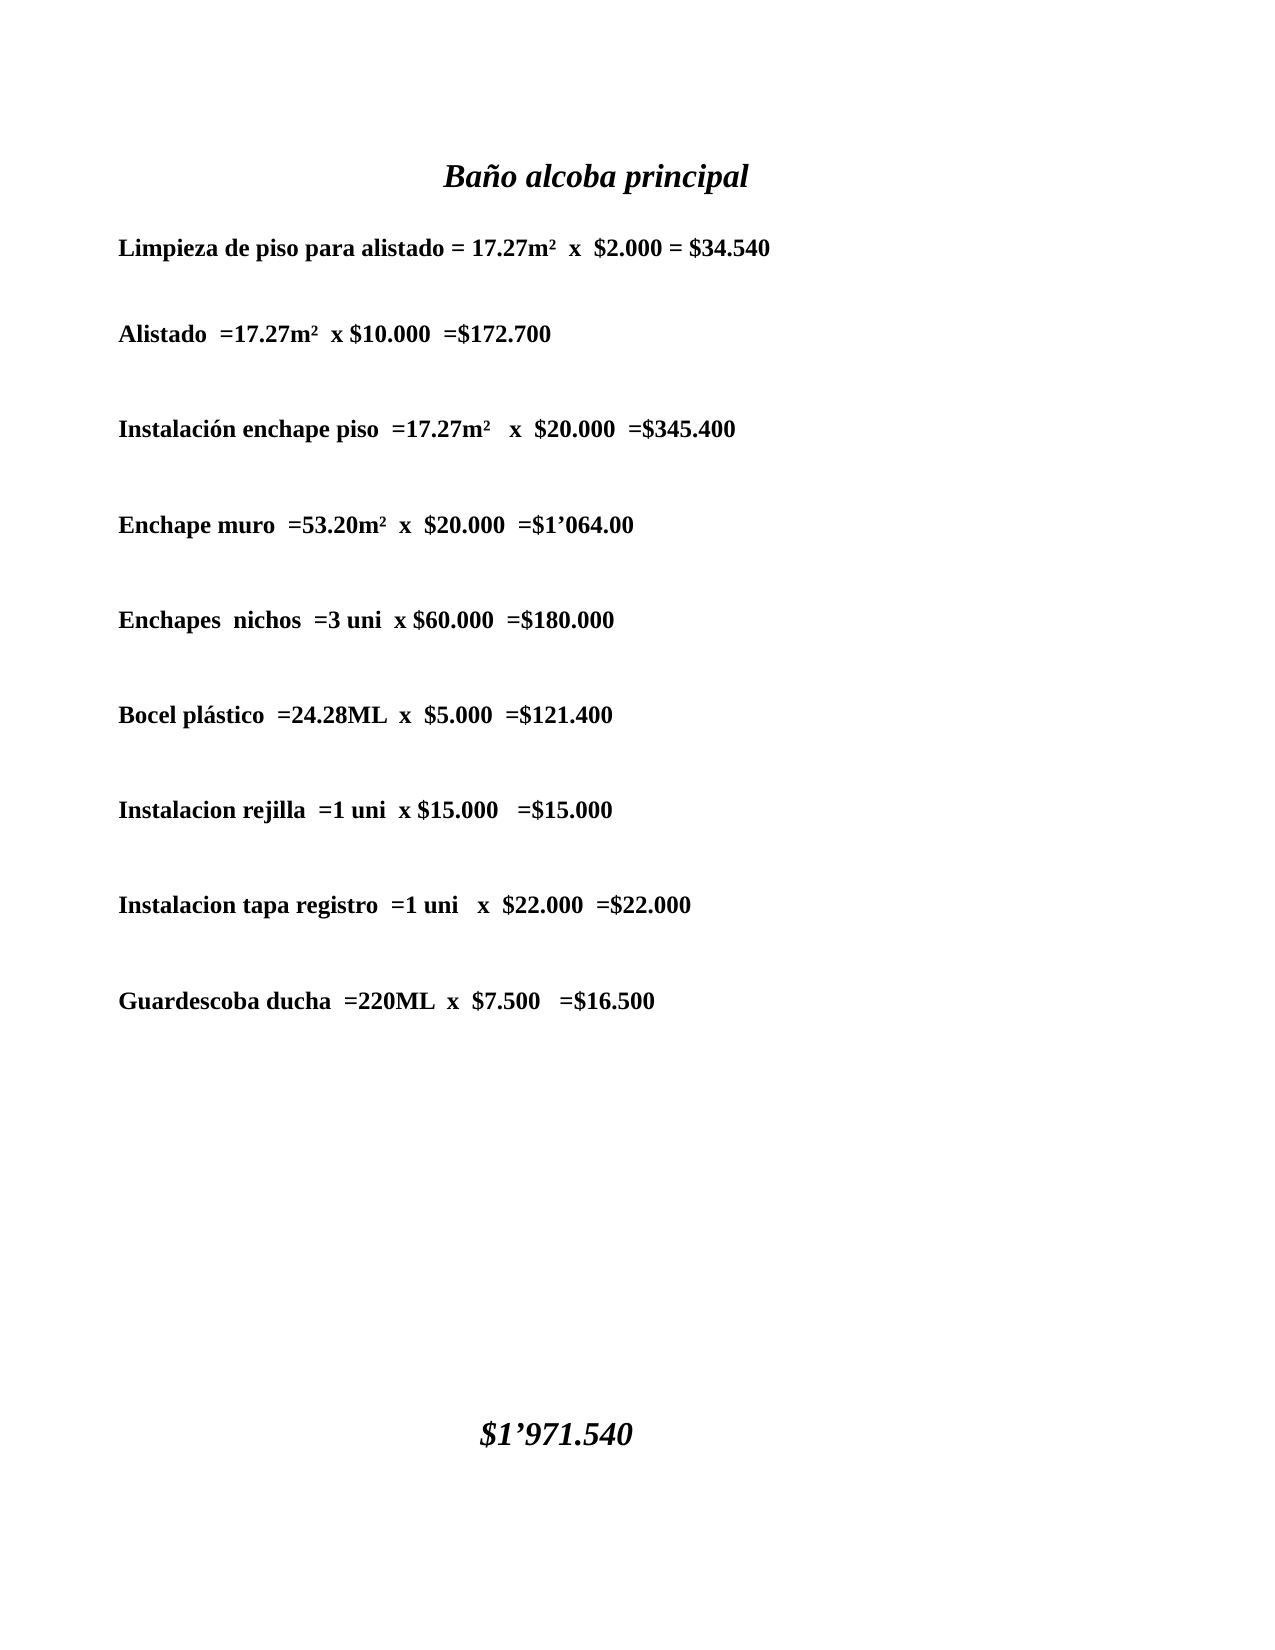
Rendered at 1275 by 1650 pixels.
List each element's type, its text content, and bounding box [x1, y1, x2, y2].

text Instalación enchape piso =17.27m² x $20.000 =$345.400 [118, 414, 1157, 443]
text Bocel plástico =24.28ML x $5.000 =$121.400 [118, 700, 1157, 729]
text Enchapes nichos =3 uni x $60.000 =$180.000 [118, 605, 1157, 634]
text Enchape muro =53.20m² x $20.000 =$1’064.00 [118, 510, 1157, 538]
text Instalacion rejilla =1 uni x $15.000 =$15.000 [118, 795, 1157, 824]
text Guardescoba ducha =220ML x $7.500 =$16.500 [118, 986, 1157, 1014]
text Baño alcoba principal [118, 156, 1157, 195]
text Alistado =17.27m² x $10.000 =$172.700 [118, 319, 1157, 348]
text Limpieza de piso para alistado = 17.27m² x $2.000 = $34.540 [118, 233, 1157, 262]
text Instalacion tapa registro =1 uni x $22.000 =$22.000 [118, 891, 1157, 919]
text $1’971.540 [118, 1414, 1157, 1453]
